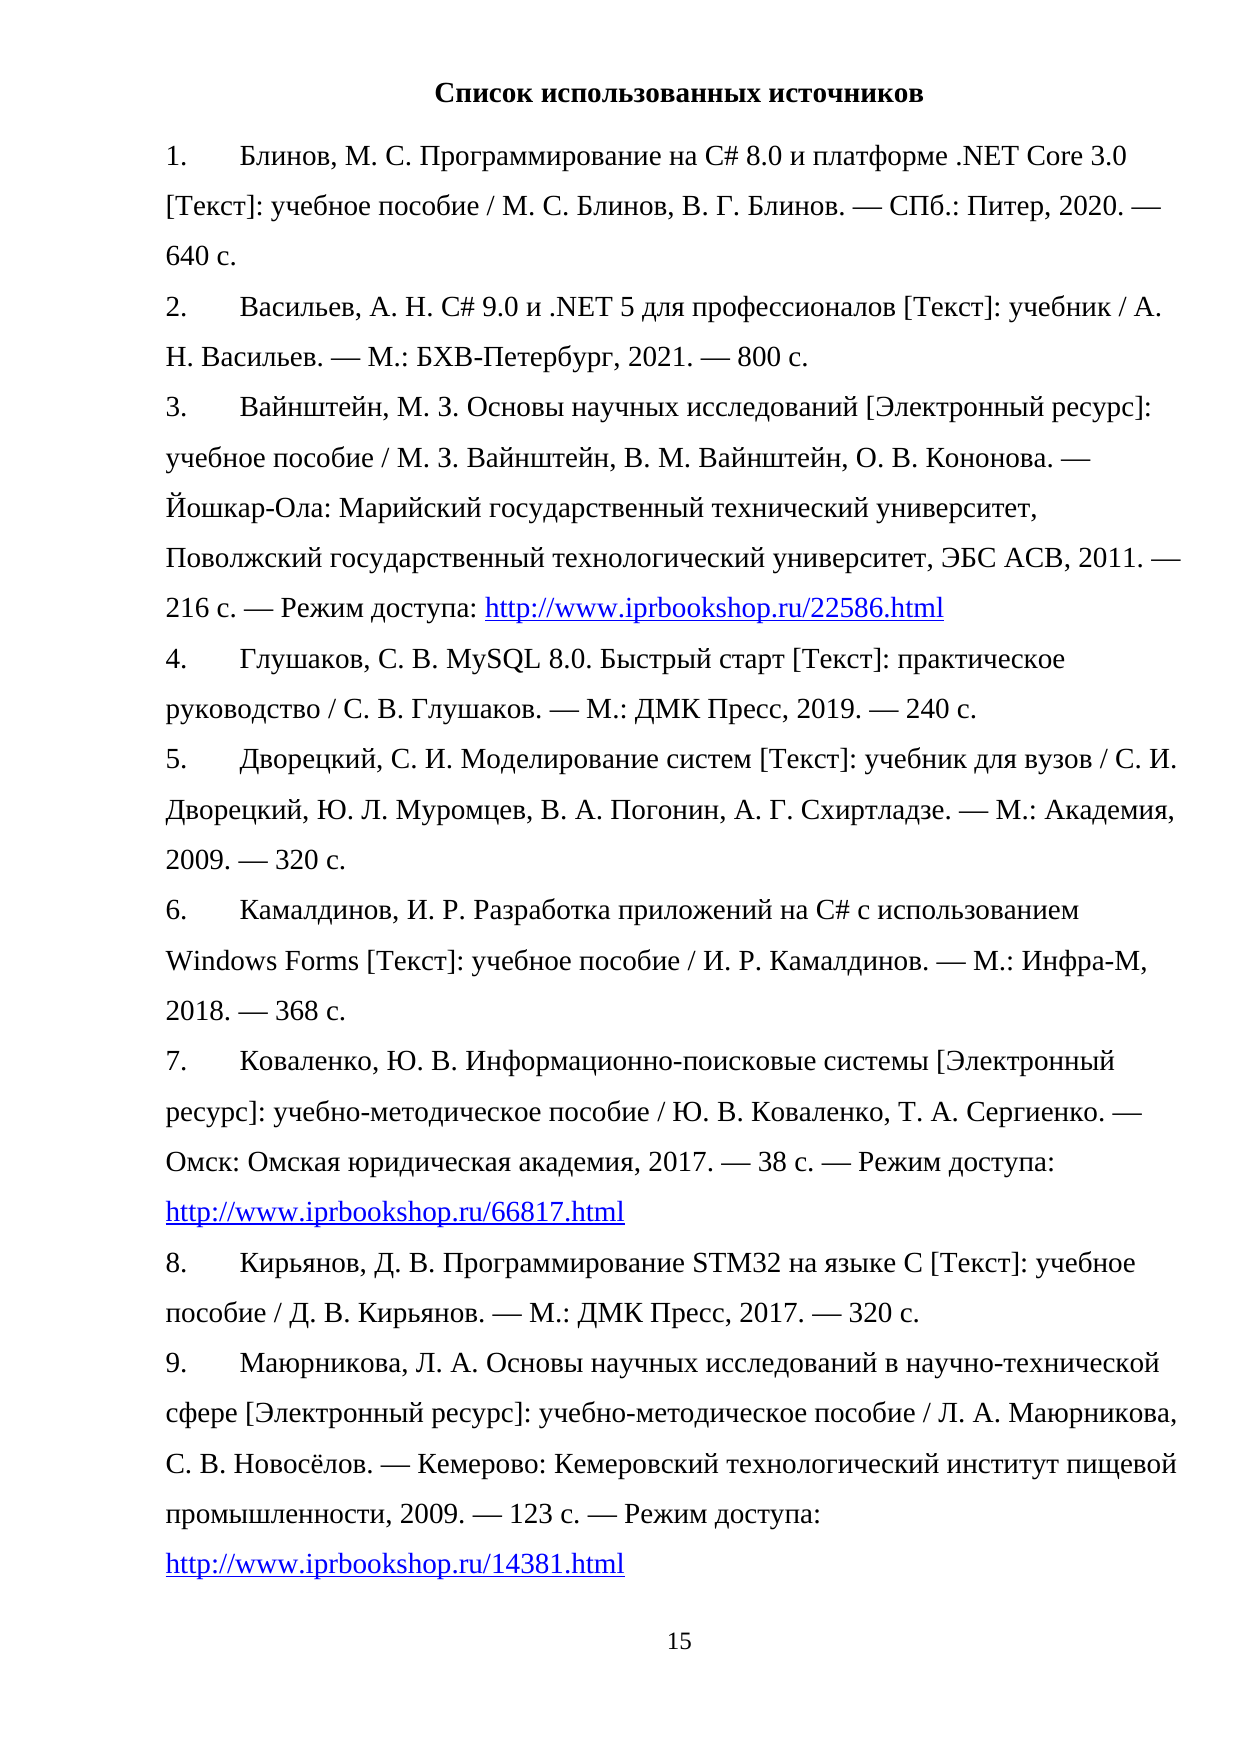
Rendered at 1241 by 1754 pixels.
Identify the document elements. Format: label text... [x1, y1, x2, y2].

list Дворецкий, С. И. Моделирование систем [Текст]: учебник для вузов / С. И. Дворецкий, Ю. Л. Муромцев, В. А. Погонин, А. Г. Схиртладзе. — М.: Академия, 2009. — 320 с. [165, 742, 1181, 876]
list Маюрникова, Л. А. Основы научных исследований в научно-технической сфере [Электронный ресурс]: учебно-методическое пособие / Л. А. Маюрникова, С. В. Новосёлов. — Кемерово: Кемеровский технологический институт пищевой промышленности, 2009. — 123 с. — Режим доступа: http://www.iprbookshop.ru/14381.html [165, 1345, 1181, 1580]
list Коваленко, Ю. В. Информационно-поисковые системы [Электронный ресурс]: учебно-методическое пособие / Ю. В. Коваленко, Т. А. Сергиенко. — Омск: Омская юридическая академия, 2017. — 38 с. — Режим доступа: http://www.iprbookshop.ru/66817.html [165, 1043, 1181, 1228]
list Блинов, М. С. Программирование на C# 8.0 и платформе .NET Core 3.0 [Текст]: учебное пособие / М. С. Блинов, В. Г. Блинов. — СПб.: Питер, 2020. — 640 с. [165, 138, 1181, 272]
list Кирьянов, Д. В. Программирование STM32 на языке C [Текст]: учебное пособие / Д. В. Кирьянов. — М.: ДМК Пресс, 2017. — 320 с. [165, 1245, 1181, 1328]
list Вайнштейн, М. З. Основы научных исследований [Электронный ресурс]: учебное пособие / М. З. Вайнштейн, В. М. Вайнштейн, О. В. Кононова. — Йошкар-Ола: Марийский государственный технический университет, Поволжский государственный технологический университет, ЭБС АСВ, 2011. — 216 с. — Режим доступа: http://www.iprbookshop.ru/22586.html [165, 389, 1181, 624]
list Васильев, А. Н. C# 9.0 и .NET 5 для профессионалов [Текст]: учебник / А. Н. Васильев. — М.: БХВ-Петербург, 2021. — 800 с. [165, 289, 1181, 373]
list Глушаков, С. В. MySQL 8.0. Быстрый старт [Текст]: практическое руководство / С. В. Глушаков. — М.: ДМК Пресс, 2019. — 240 с. [165, 641, 1181, 725]
subtitle Список использованных источников [177, 75, 1181, 108]
list Камалдинов, И. Р. Разработка приложений на C# с использованием Windows Forms [Текст]: учебное пособие / И. Р. Камалдинов. — М.: Инфра-М, 2018. — 368 с. [165, 892, 1181, 1027]
